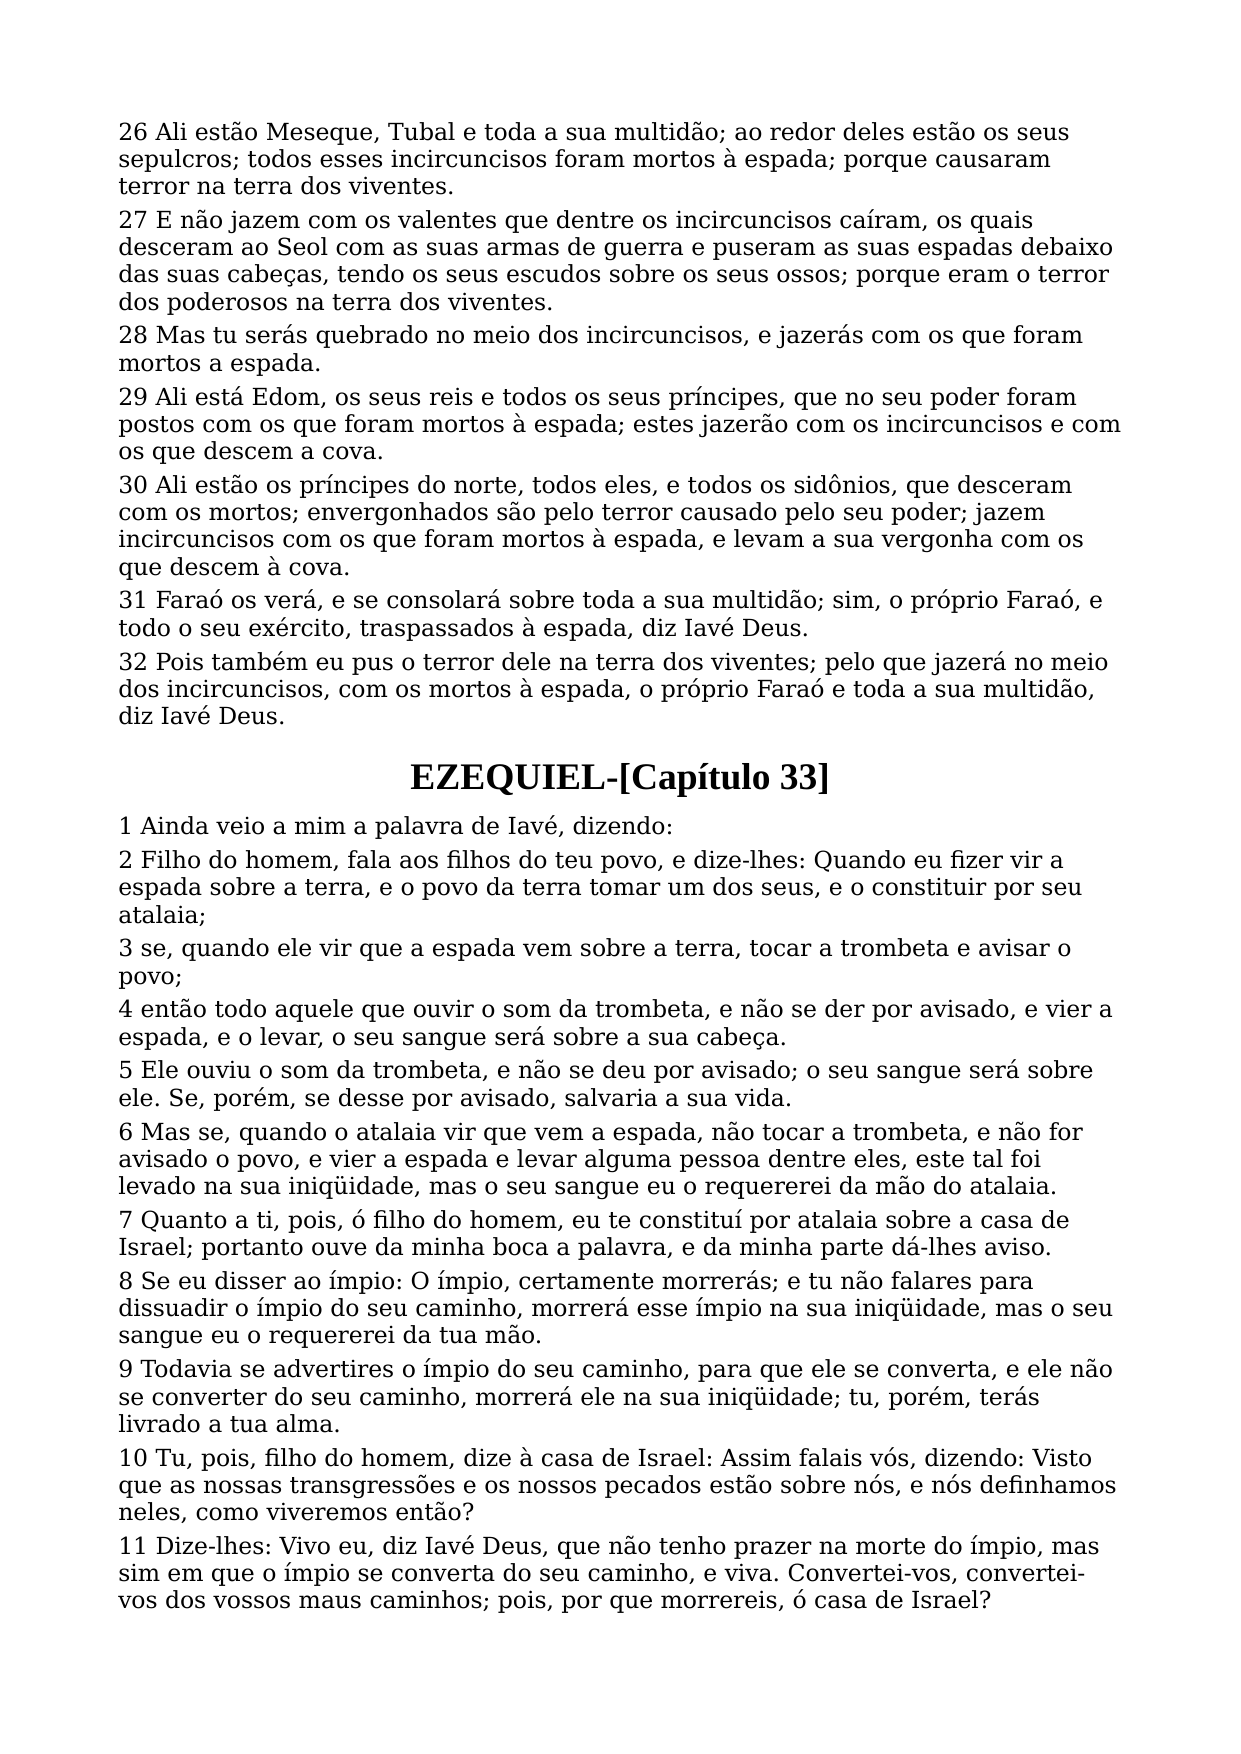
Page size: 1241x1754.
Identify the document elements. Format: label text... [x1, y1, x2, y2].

text 26 Ali estão Meseque, Tubal e toda a sua multidão; ao redor deles estão os seus sepulcros; todos esses incircuncisos foram mortos à espada; porque causaram terror na terra dos viventes. [118, 118, 1122, 200]
text 1 Ainda veio a mim a palavra de Iavé, dizendo: [118, 813, 1122, 840]
text 2 Filho do homem, fala aos filhos do teu povo, e dize-lhes: Quando eu fizer vir a espada sobre a terra, e o povo da terra tomar um dos seus, e o constituir por seu atalaia; [118, 847, 1122, 928]
text 8 Se eu disser ao ímpio: O ímpio, certamente morrerás; e tu não falares para dissuadir o ímpio do seu caminho, morrerá esse ímpio na sua iniqüidade, mas o seu sangue eu o requererei da tua mão. [118, 1267, 1122, 1349]
text 6 Mas se, quando o atalaia vir que vem a espada, não tocar a trombeta, e não for avisado o povo, e vier a espada e levar alguma pessoa dentre eles, este tal foi levado na sua iniqüidade, mas o seu sangue eu o requererei da mão do atalaia. [118, 1118, 1122, 1200]
text 5 Ele ouviu o som da trombeta, e não se deu por avisado; o seu sangue será sobre ele. Se, porém, se desse por avisado, salvaria a sua vida. [118, 1057, 1122, 1112]
subtitle EZEQUIEL-[Capítulo 33] [118, 754, 1122, 797]
text 31 Faraó os verá, e se consolará sobre toda a sua multidão; sim, o próprio Faraó, e todo o seu exército, traspassados à espada, diz Iavé Deus. [118, 587, 1122, 642]
text 29 Ali está Edom, os seus reis e todos os seus príncipes, que no seu poder foram postos com os que foram mortos à espada; estes jazerão com os incircuncisos e com os que descem a cova. [118, 383, 1122, 465]
text 11 Dize-lhes: Vivo eu, diz Iavé Deus, que não tenho prazer na morte do ímpio, mas sim em que o ímpio se converta do seu caminho, e viva. Convertei-vos, convertei-vos dos vossos maus caminhos; pois, por que morrereis, ó casa de Israel? [118, 1532, 1122, 1614]
text 32 Pois também eu pus o terror dele na terra dos viventes; pelo que jazerá no meio dos incircuncisos, com os mortos à espada, o próprio Faraó e toda a sua multidão, diz Iavé Deus. [118, 648, 1122, 730]
text 10 Tu, pois, filho do homem, dize à casa de Israel: Assim falais vós, dizendo: Visto que as nossas transgressões e os nossos pecados estão sobre nós, e nós definhamos neles, como viveremos então? [118, 1444, 1122, 1526]
text 27 E não jazem com os valentes que dentre os incircuncisos caíram, os quais desceram ao Seol com as suas armas de guerra e puseram as suas espadas debaixo das suas cabeças, tendo os seus escudos sobre os seus ossos; porque eram o terror dos poderosos na terra dos viventes. [118, 206, 1122, 316]
text 28 Mas tu serás quebrado no meio dos incircuncisos, e jazerás com os que foram mortos a espada. [118, 322, 1122, 377]
text 30 Ali estão os príncipes do norte, todos eles, e todos os sidônios, que desceram com os mortos; envergonhados são pelo terror causado pelo seu poder; jazem incircuncisos com os que foram mortos à espada, e levam a sua vergonha com os que descem à cova. [118, 471, 1122, 581]
text 4 então todo aquele que ouvir o som da trombeta, e não se der por avisado, e vier a espada, e o levar, o seu sangue será sobre a sua cabeça. [118, 996, 1122, 1051]
text 3 se, quando ele vir que a espada vem sobre a terra, tocar a trombeta e avisar o povo; [118, 935, 1122, 989]
text 7 Quanto a ti, pois, ó filho do homem, eu te constituí por atalaia sobre a casa de Israel; portanto ouve da minha boca a palavra, e da minha parte dá-lhes aviso. [118, 1206, 1122, 1261]
text 9 Todavia se advertires o ímpio do seu caminho, para que ele se converta, e ele não se converter do seu caminho, morrerá ele na sua iniqüidade; tu, porém, terás livrado a tua alma. [118, 1356, 1122, 1438]
